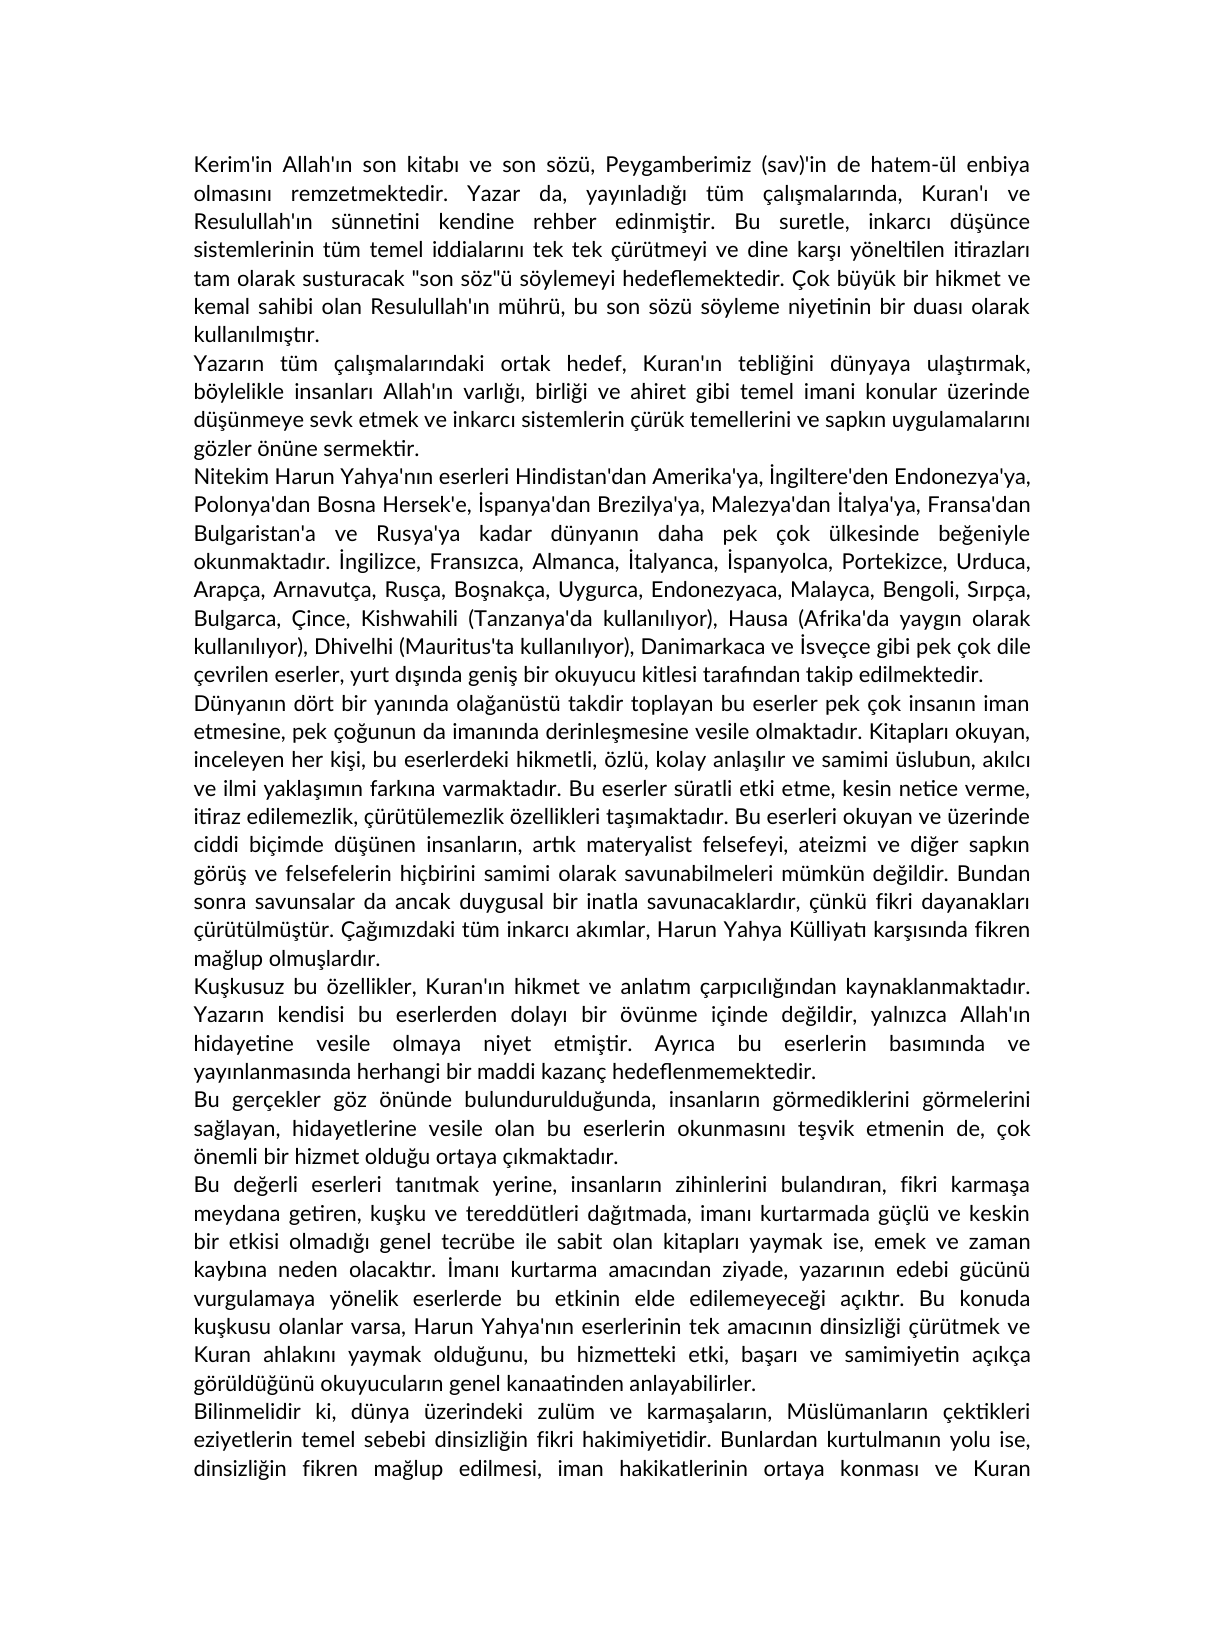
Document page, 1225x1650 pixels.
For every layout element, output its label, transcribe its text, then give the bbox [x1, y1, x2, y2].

text Kerim'in Allah'ın son kitabı ve son sözü, Peygamberimiz (sav)'in de hatem-ül enbiya olmasını remzetmektedir. Yazar da, yayınladığı tüm çalışmalarında, Kuran'ı ve Resulullah'ın sünnetini kendine rehber edinmiştir. Bu suretle, inkarcı düşünce sistemlerinin tüm temel iddialarını tek tek çürütmeyi ve dine karşı yöneltilen itirazları tam olarak susturacak "son söz"ü söylemeyi hedeflemektedir. Çok büyük bir hikmet ve kemal sahibi olan Resulullah'ın mührü, bu son sözü söyleme niyetinin bir duası olarak kullanılmıştır. [193, 150, 1032, 348]
text Kuşkusuz bu özellikler, Kuran'ın hikmet ve anlatım çarpıcılığından kaynaklanmaktadır. Yazarın kendisi bu eserlerden dolayı bir övünme içinde değildir, yalnızca Allah'ın hidayetine vesile olmaya niyet etmiştir. Ayrıca bu eserlerin basımında ve yayınlanmasında herhangi bir maddi kazanç hedeflenmemektedir. [193, 972, 1032, 1085]
text Bu değerli eserleri tanıtmak yerine, insanların zihinlerini bulandıran, fikri karmaşa meydana getiren, kuşku ve tereddütleri dağıtmada, imanı kurtarmada güçlü ve keskin bir etkisi olmadığı genel tecrübe ile sabit olan kitapları yaymak ise, emek ve zaman kaybına neden olacaktır. İmanı kurtarma amacından ziyade, yazarının edebi gücünü vurgulamaya yönelik eserlerde bu etkinin elde edilemeyeceği açıktır. Bu konuda kuşkusu olanlar varsa, Harun Yahya'nın eserlerinin tek amacının dinsizliği çürütmek ve Kuran ahlakını yaymak olduğunu, bu hizmetteki etki, başarı ve samimiyetin açıkça görüldüğünü okuyucuların genel kanaatinden anlayabilirler. [193, 1170, 1032, 1397]
text Bilinmelidir ki, dünya üzerindeki zulüm ve karmaşaların, Müslümanların çektikleri eziyetlerin temel sebebi dinsizliğin fikri hakimiyetidir. Bunlardan kurtulmanın yolu ise, dinsizliğin fikren mağlup edilmesi, iman hakikatlerinin ortaya konması ve Kuran [193, 1397, 1032, 1482]
text Nitekim Harun Yahya'nın eserleri Hindistan'dan Amerika'ya, İngiltere'den Endonezya'ya, Polonya'dan Bosna Hersek'e, İspanya'dan Brezilya'ya, Malezya'dan İtalya'ya, Fransa'dan Bulgaristan'a ve Rusya'ya kadar dünyanın daha pek çok ülkesinde beğeniyle okunmaktadır. İngilizce, Fransızca, Almanca, İtalyanca, İspanyolca, Portekizce, Urduca, Arapça, Arnavutça, Rusça, Boşnakça, Uygurca, Endonezyaca, Malayca, Bengoli, Sırpça, Bulgarca, Çince, Kishwahili (Tanzanya'da kullanılıyor), Hausa (Afrika'da yaygın olarak kullanılıyor), Dhivelhi (Mauritus'ta kullanılıyor), Danimarkaca ve İsveçce gibi pek çok dile çevrilen eserler, yurt dışında geniş bir okuyucu kitlesi tarafından takip edilmektedir. [193, 462, 1032, 688]
text Bu gerçekler göz önünde bulundurulduğunda, insanların görmediklerini görmelerini sağlayan, hidayetlerine vesile olan bu eserlerin okunmasını teşvik etmenin de, çok önemli bir hizmet olduğu ortaya çıkmaktadır. [193, 1085, 1032, 1170]
text Dünyanın dört bir yanında olağanüstü takdir toplayan bu eserler pek çok insanın iman etmesine, pek çoğunun da imanında derinleşmesine vesile olmaktadır. Kitapları okuyan, inceleyen her kişi, bu eserlerdeki hikmetli, özlü, kolay anlaşılır ve samimi üslubun, akılcı ve ilmi yaklaşımın farkına varmaktadır. Bu eserler süratli etki etme, kesin netice verme, itiraz edilemezlik, çürütülemezlik özellikleri taşımaktadır. Bu eserleri okuyan ve üzerinde ciddi biçimde düşünen insanların, artık materyalist felsefeyi, ateizmi ve diğer sapkın görüş ve felsefelerin hiçbirini samimi olarak savunabilmeleri mümkün değildir. Bundan sonra savunsalar da ancak duygusal bir inatla savunacaklardır, çünkü fikri dayanakları çürütülmüştür. Çağımızdaki tüm inkarcı akımlar, Harun Yahya Külliyatı karşısında fikren mağlup olmuşlardır. [193, 688, 1032, 972]
text Yazarın tüm çalışmalarındaki ortak hedef, Kuran'ın tebliğini dünyaya ulaştırmak, böylelikle insanları Allah'ın varlığı, birliği ve ahiret gibi temel imani konular üzerinde düşünmeye sevk etmek ve inkarcı sistemlerin çürük temellerini ve sapkın uygulamalarını gözler önüne sermektir. [193, 348, 1032, 462]
